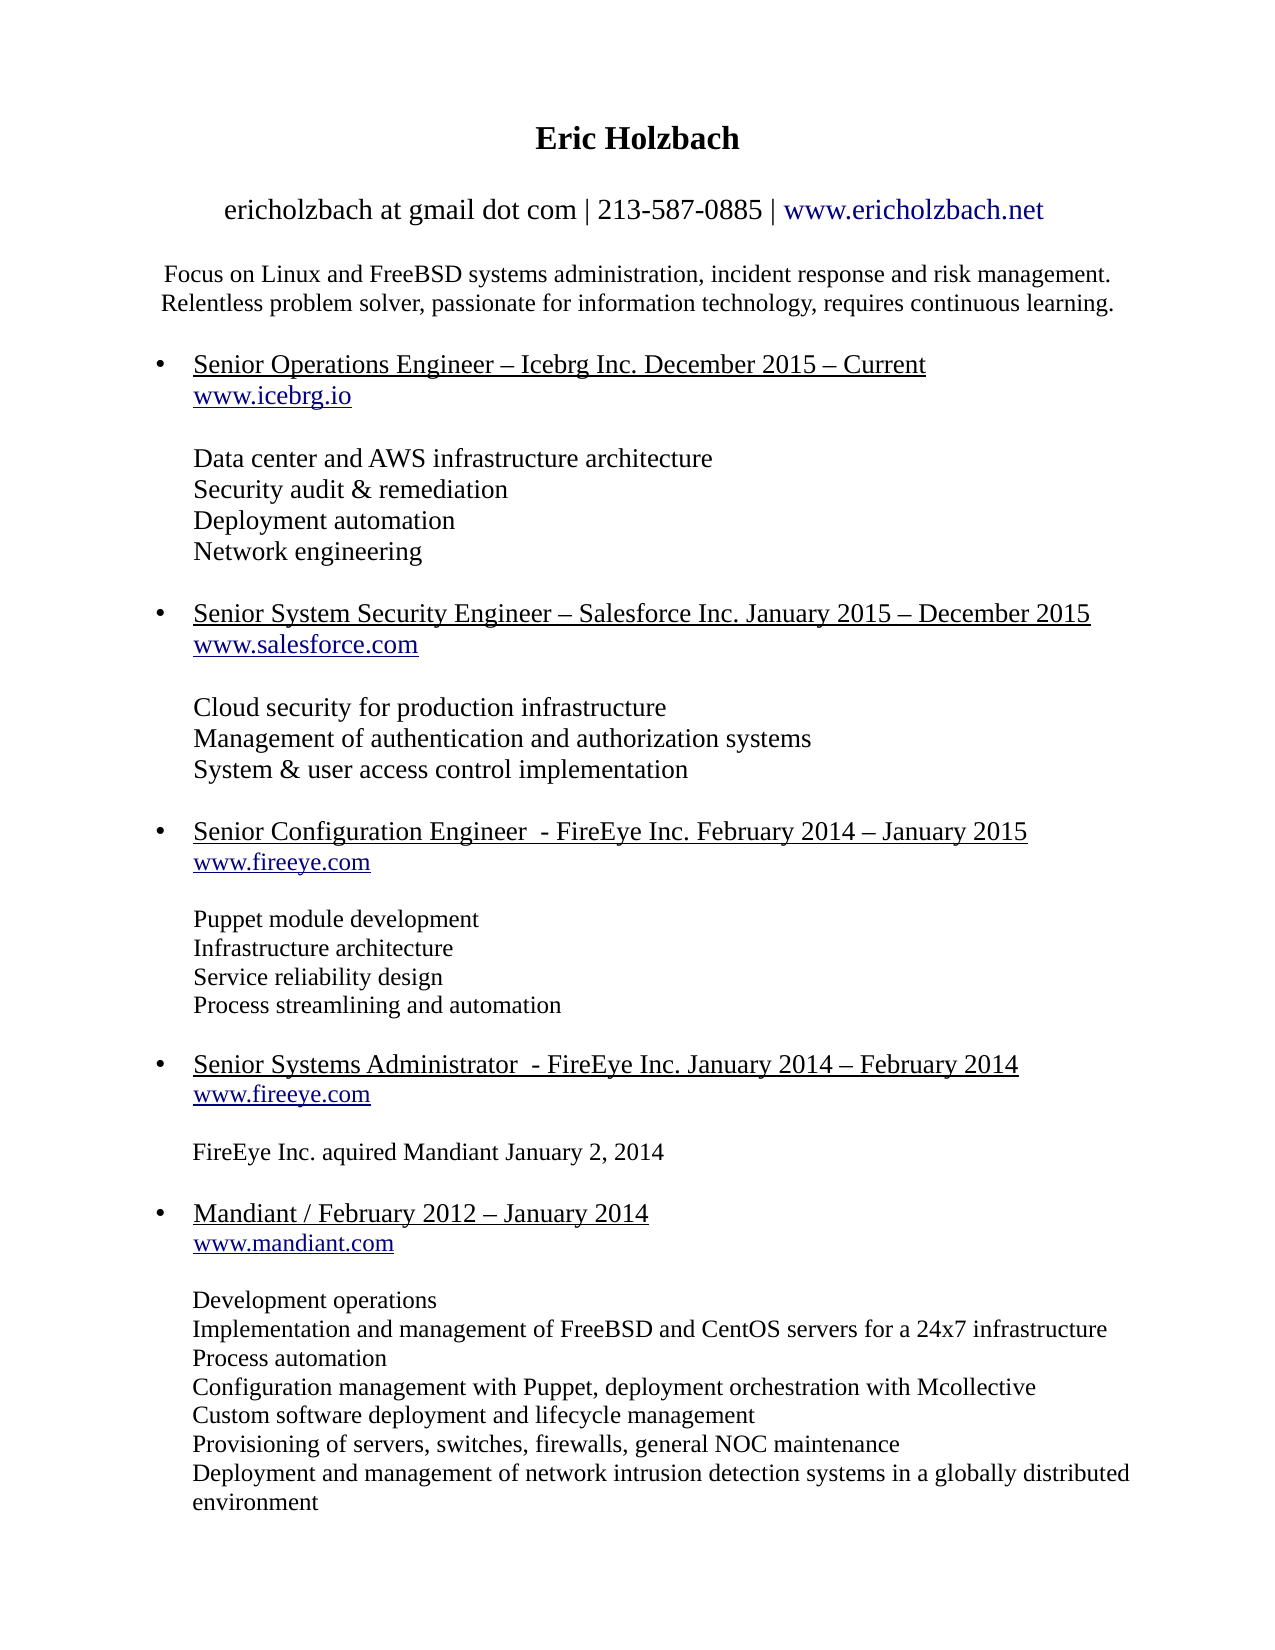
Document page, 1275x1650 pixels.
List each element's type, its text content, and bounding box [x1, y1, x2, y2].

text Focus on Linux and FreeBSD systems administration, incident response and risk management. Relentless problem solver, passionate for information technology, requires continuous learning. [118, 259, 1157, 317]
list www.salesforce.com [156, 629, 1157, 660]
text Process automation [192, 1343, 1157, 1372]
text Custom software deployment and lifecycle management [192, 1400, 1157, 1429]
list Deployment automation [156, 504, 1157, 535]
list www.fireeye.com [156, 1079, 1157, 1108]
list System & user access control implementation [156, 753, 1157, 784]
list Senior Operations Engineer – Icebrg Inc. December 2015 – Current www.icebrg.io Data center and AWS infrastructure architecture [156, 348, 1157, 473]
list www.fireeye.com [156, 847, 1157, 876]
list Infrastructure architecture [156, 933, 1157, 962]
text Provisioning of servers, switches, firewalls, general NOC maintenance Deployment and management of network intrusion detection systems in a globally distributed environment [192, 1429, 1157, 1515]
list Senior System Security Engineer – Salesforce Inc. January 2015 – December 2015 [156, 597, 1157, 629]
text FireEye Inc. aquired Mandiant January 2, 2014 [118, 1137, 1157, 1166]
text Configuration management with Puppet, deployment orchestration with Mcollective [192, 1372, 1157, 1400]
list Cloud security for production infrastructure [156, 691, 1157, 722]
list Service reliability design [156, 962, 1157, 991]
list Senior Systems Administrator - FireEye Inc. January 2014 – February 2014 [156, 1048, 1157, 1079]
list Management of authentication and authorization systems [156, 722, 1157, 753]
text Development operations [192, 1285, 1157, 1314]
list Puppet module development [156, 904, 1157, 933]
text ericholzbach at gmail dot com | 213-587-0885 | www.ericholzbach.net [118, 192, 1157, 226]
text Implementation and management of FreeBSD and CentOS servers for a 24x7 infrastructure [192, 1314, 1157, 1343]
list Process streamlining and automation [156, 991, 1157, 1019]
list Mandiant / February 2012 – January 2014 [156, 1197, 1157, 1228]
list www.mandiant.com [156, 1228, 1157, 1257]
text Eric Holzbach [118, 118, 1157, 156]
list Security audit & remediation [156, 473, 1157, 504]
list Network engineering [156, 535, 1157, 597]
list Senior Configuration Engineer - FireEye Inc. February 2014 – January 2015 [156, 816, 1157, 847]
